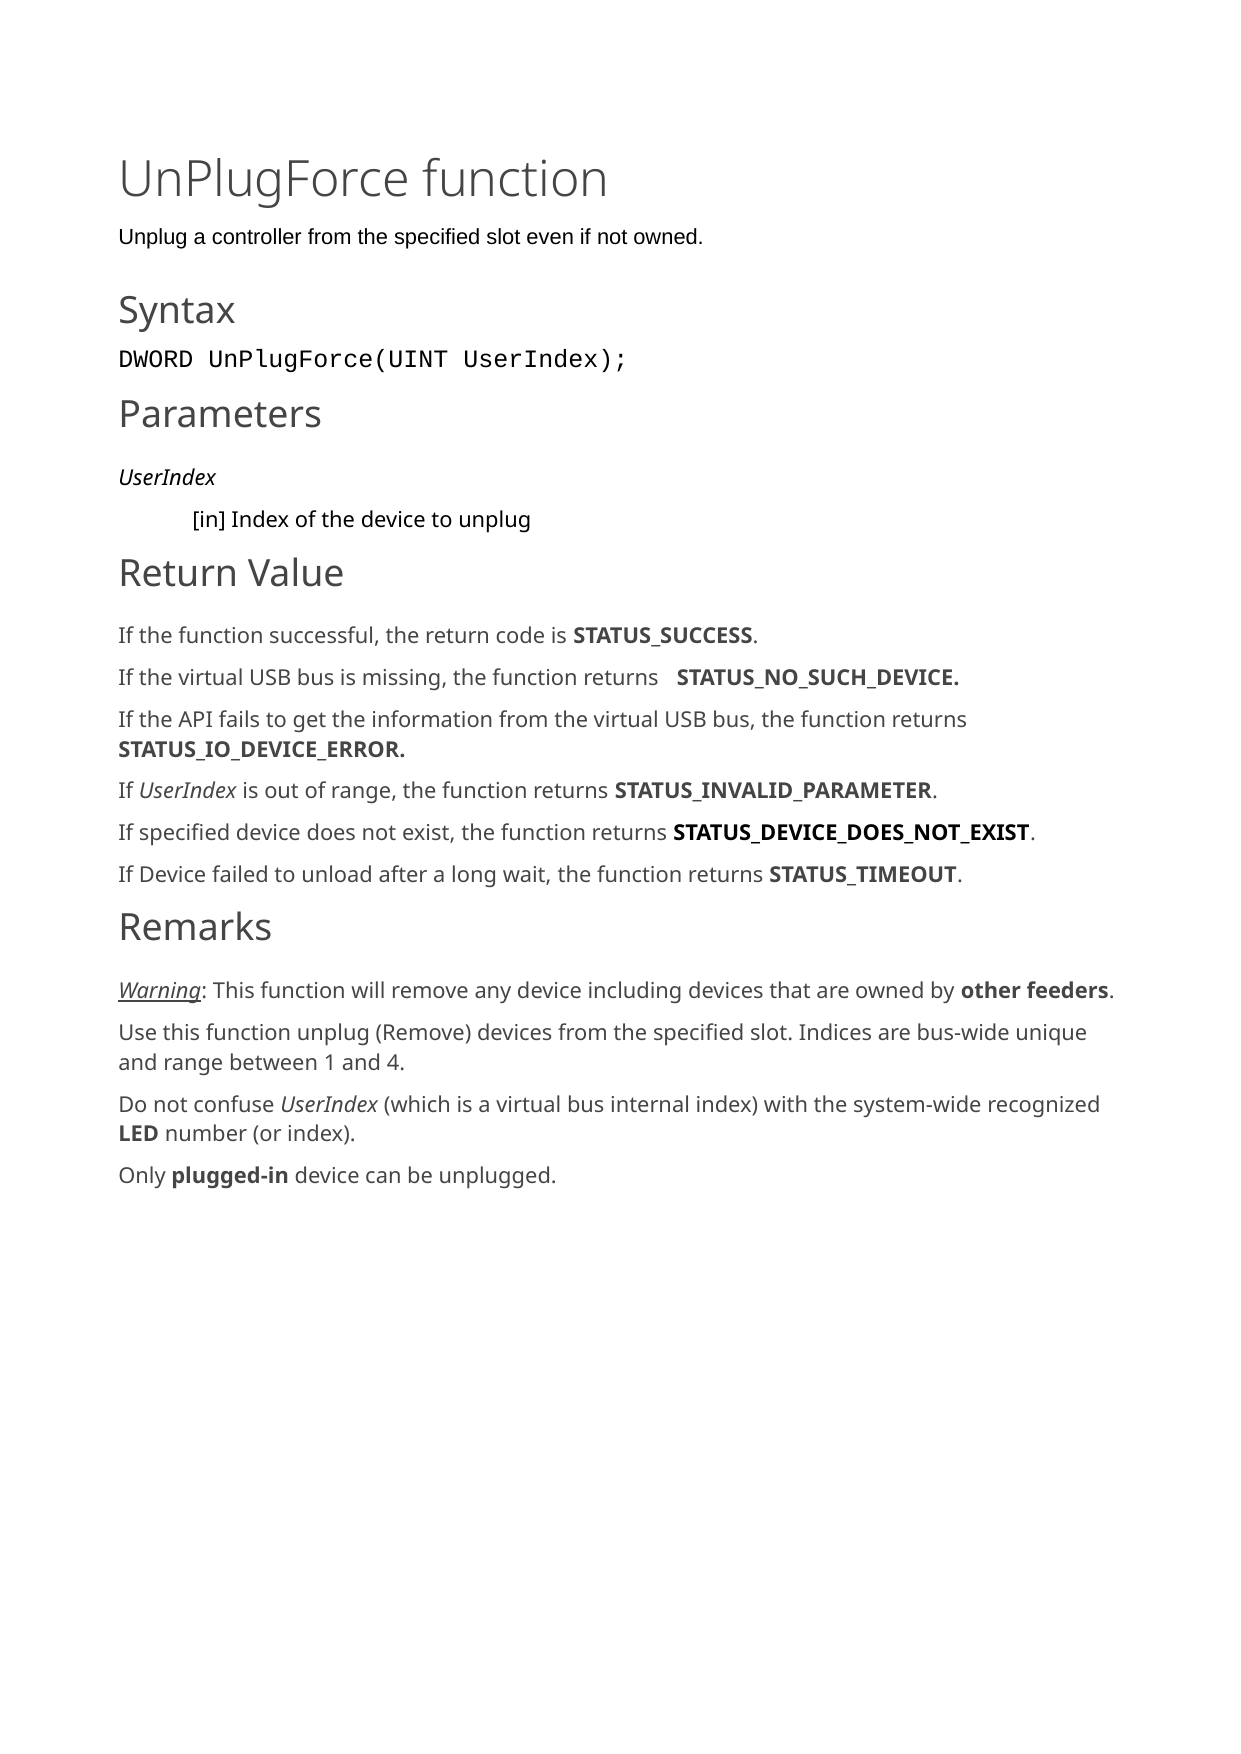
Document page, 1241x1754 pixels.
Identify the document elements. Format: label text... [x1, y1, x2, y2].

text If the virtual USB bus is missing, the function returns STATUS_NO_SUCH_DEVICE. [118, 662, 1122, 692]
text [in] Index of the device to unplug [192, 504, 1122, 534]
subtitle UnPlugForce function [118, 143, 1122, 211]
text DWORD UnPlugForce(UINT UserIndex); [118, 347, 1122, 375]
text If the API fails to get the information from the virtual USB bus, the function returns STATUS_IO_DEVICE_ERROR. [118, 704, 1122, 763]
text If UserIndex is out of range, the function returns STATUS_INVALID_PARAMETER. [118, 775, 1122, 805]
text Warning: This function will remove any device including devices that are owned by other feeders. [118, 975, 1122, 1005]
text UserIndex [118, 462, 1122, 492]
text Do not confuse UserIndex (which is a virtual bus internal index) with the system-wide recognized LED number (or index). [118, 1088, 1122, 1148]
subtitle Remarks [118, 901, 1122, 952]
subtitle Syntax [118, 283, 1122, 334]
subtitle Parameters [118, 388, 1122, 439]
text Only plugged-in device can be unplugged. [118, 1160, 1122, 1190]
text If specified device does not exist, the function returns STATUS_DEVICE_DOES_NOT_EXIST. [118, 817, 1122, 847]
text If the function successful, the return code is STATUS_SUCCESS. [118, 620, 1122, 650]
text Use this function unplug (Remove) devices from the specified slot. Indices are bus-wide unique and range between 1 and 4. [118, 1017, 1122, 1077]
subtitle Return Value [118, 546, 1122, 597]
text If Device failed to unload after a long wait, the function returns STATUS_TIMEOUT. [118, 859, 1122, 889]
text Unplug a controller from the specified slot even if not owned. [118, 224, 1122, 249]
